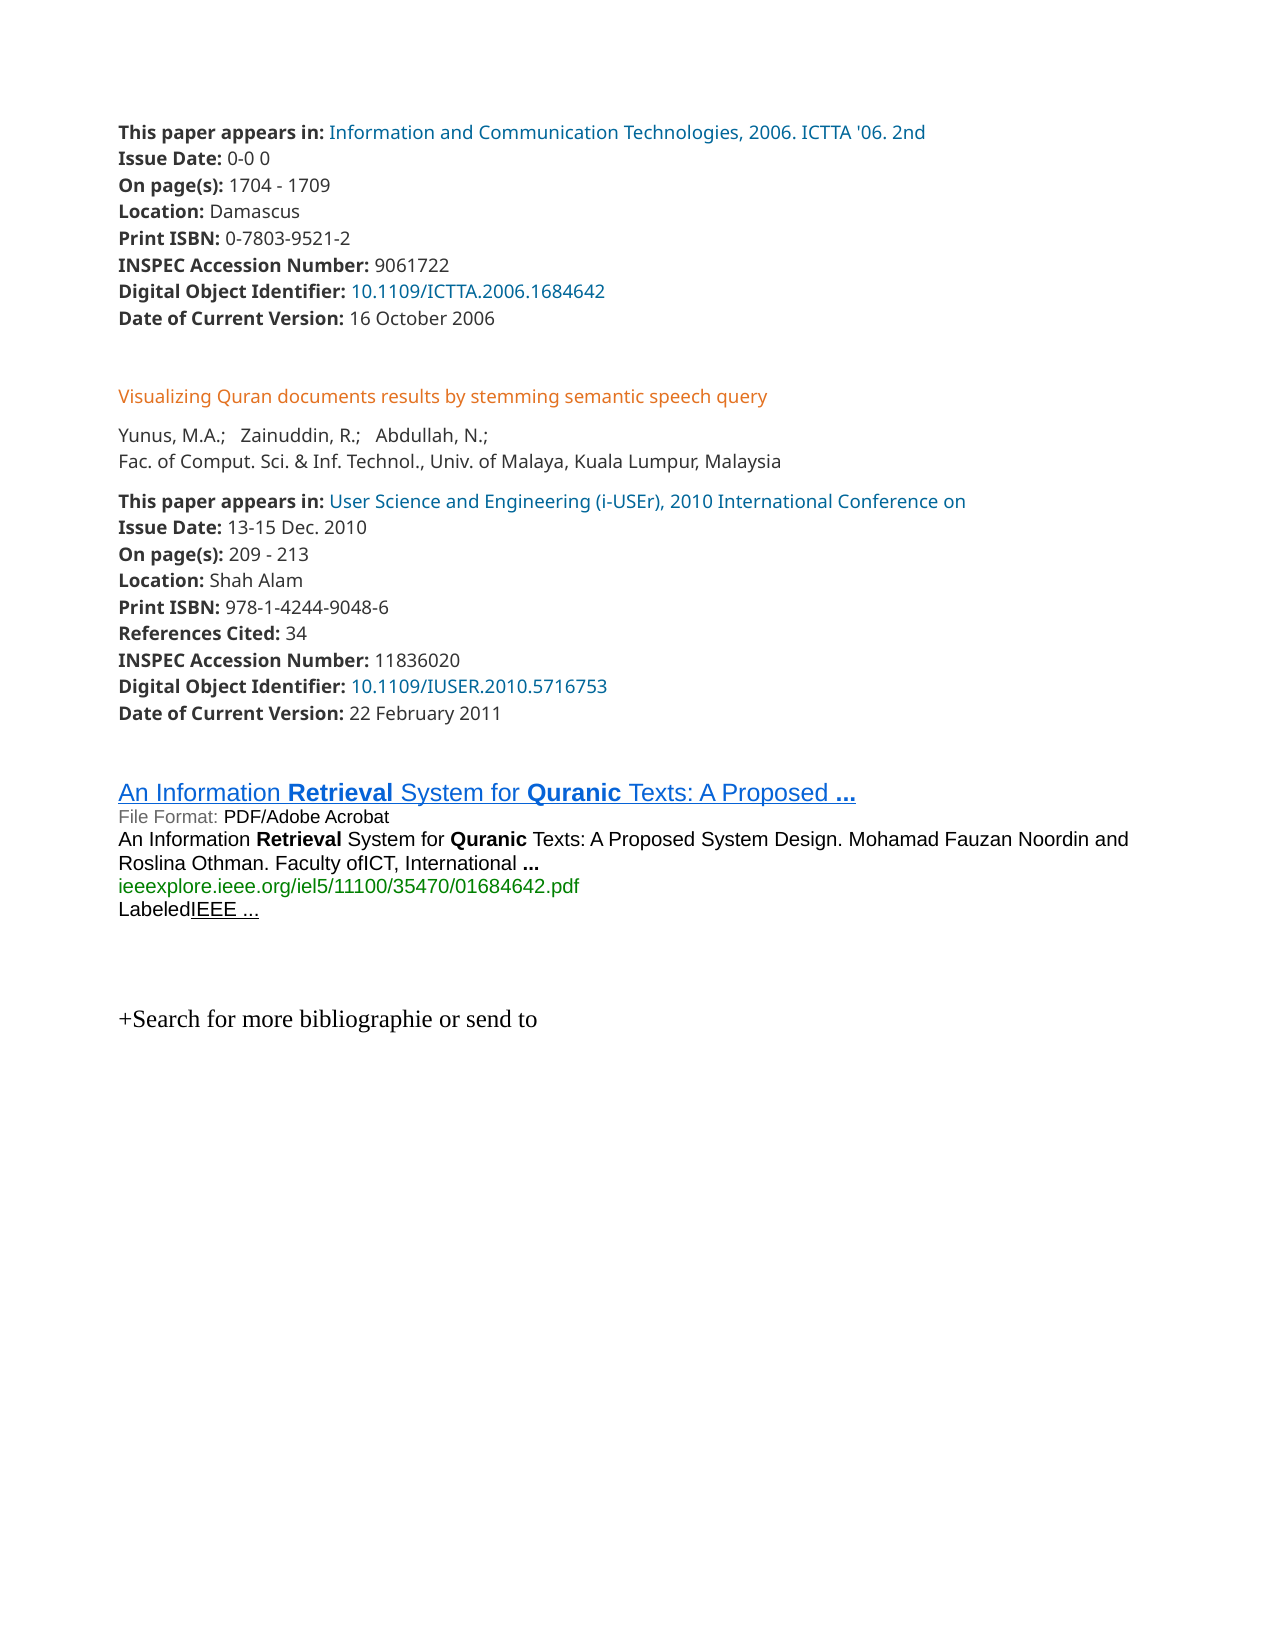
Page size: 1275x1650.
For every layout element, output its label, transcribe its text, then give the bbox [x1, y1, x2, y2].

text LabeledIEEE ... [118, 898, 1157, 921]
text This paper appears in: User Science and Engineering (i-USEr), 2010 International Conference on Issue Date: 13-15 Dec. 2010 On page(s): 209 - 213 Location: Shah Alam Print ISBN: 978-1-4244-9048-6 References Cited: 34 INSPEC Accession Number: 11836020 Digital Object Identifier: 10.1109/IUSER.2010.5716753 Date of Current Version: 22 February 2011 [118, 487, 1157, 726]
text This paper appears in: Information and Communication Technologies, 2006. ICTTA '06. 2nd Issue Date: 0-0 0 On page(s): 1704 - 1709 Location: Damascus Print ISBN: 0-7803-9521-2 INSPEC Accession Number: 9061722 Digital Object Identifier: 10.1109/ICTTA.2006.1684642 Date of Current Version: 16 October 2006 [118, 118, 1157, 331]
text ieeexplore.ieee.org/iel5/11100/35470/01684642.pdf [118, 874, 1157, 898]
text An Information Retrieval System for Quranic Texts: A Proposed System Design. Mohamad Fauzan Noordin and Roslina Othman. Faculty ofICT, International ... [118, 828, 1157, 874]
text +Search for more bibliographie or send to [118, 1004, 1157, 1032]
text An Information Retrieval System for Quranic Texts: A Proposed ... [118, 777, 1157, 806]
text File Format: PDF/Adobe Acrobat [118, 806, 1157, 828]
subtitle Visualizing Quran documents results by stemming semantic speech query [118, 382, 1157, 409]
text Yunus, M.A.; Zainuddin, R.; Abdullah, N.; Fac. of Comput. Sci. & Inf. Technol., Univ. of Malaya, Kuala Lumpur, Malaysia [118, 421, 1157, 474]
